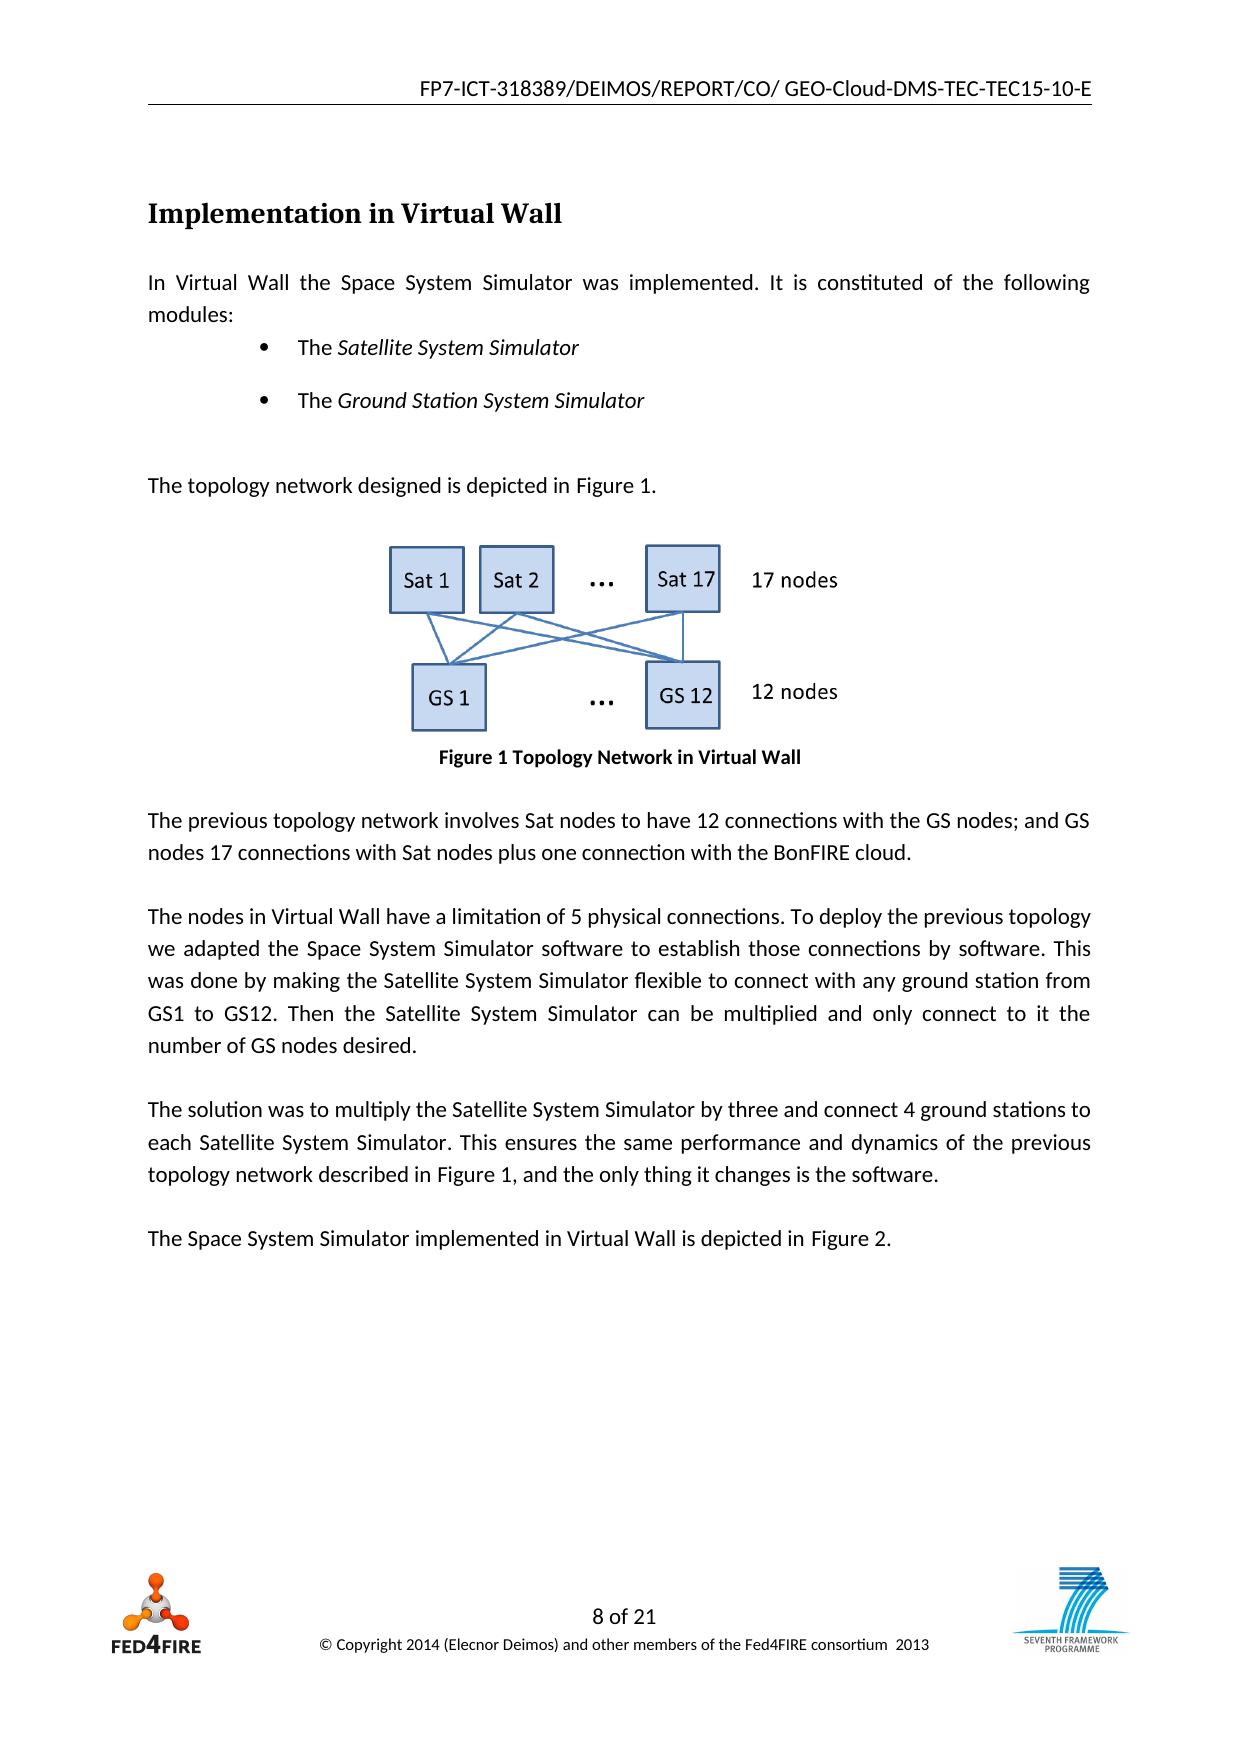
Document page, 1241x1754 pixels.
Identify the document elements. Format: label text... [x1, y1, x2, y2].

text The previous topology network involves Sat nodes to have 12 connections with the GS nodes; and GS nodes 17 connections with Sat nodes plus one connection with the BonFIRE cloud. [148, 806, 1092, 866]
text In Virtual Wall the Space System Simulator was implemented. It is constituted of the following modules: [148, 268, 1092, 329]
list The Ground Station System Simulator [260, 386, 1092, 414]
text The solution was to multiply the Satellite System Simulator by three and connect 4 ground stations to each Satellite System Simulator. This ensures the same performance and dynamics of the previous topology network described in Figure 1, and the only thing it changes is the software. [148, 1095, 1092, 1188]
text The topology network designed is depicted in Figure 1. [148, 471, 1092, 499]
subtitle Implementation in Virtual Wall [148, 198, 1092, 231]
list The Satellite System Simulator [260, 333, 1092, 361]
text Figure 1 Topology Network in Virtual Wall [148, 744, 1092, 770]
text The nodes in Virtual Wall have a limitation of 5 physical connections. To deploy the previous topology we adapted the Space System Simulator software to establish those connections by software. This was done by making the Satellite System Simulator flexible to connect with any ground station from GS1 to GS12. Then the Satellite System Simulator can be multiplied and only connect to it the number of GS nodes desired. [148, 902, 1092, 1059]
text The Space System Simulator implemented in Virtual Wall is depicted in Figure 2. [148, 1224, 1092, 1252]
